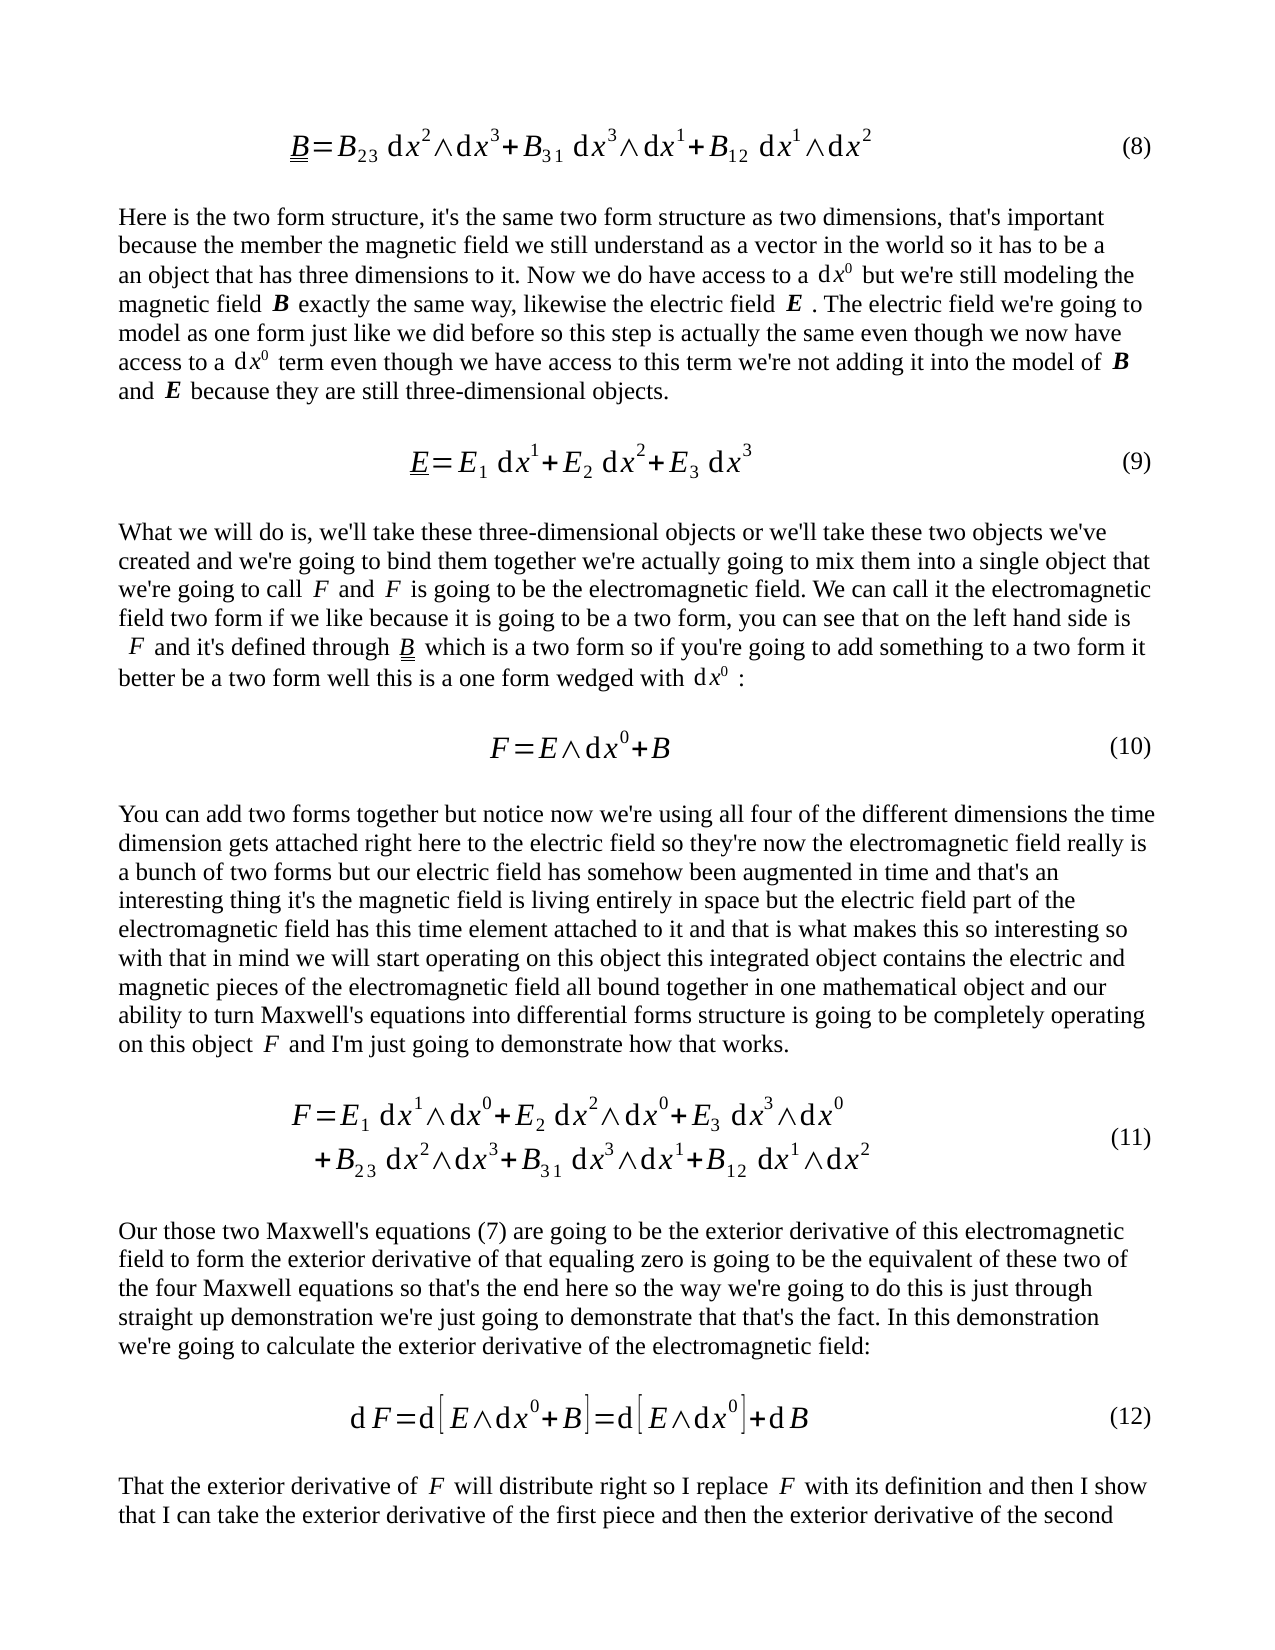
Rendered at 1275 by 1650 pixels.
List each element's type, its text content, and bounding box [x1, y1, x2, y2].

text What we will do is, we'll take these three-dimensional objects or we'll take these two objects we've created and we're going to bind them together we're actually going to mix them into a single object that we're going to callandis going to be the electromagnetic field. We can call it the electromagnetic field two form if we like because it is going to be a two form, you can see that on the left hand side isand it's defined throughwhich is a two form so if you're going to add something to a two form it better be a two form well this is a one form wedged with: [118, 517, 1157, 691]
table_header (8) [1041, 118, 1157, 173]
table_header [118, 1087, 1041, 1187]
text Here is the two form structure, it's the same two form structure as two dimensions, that's important because the member the magnetic field we still understand as a vector in the world so it has to be a [118, 202, 1157, 259]
table_header [118, 433, 1041, 488]
text Our those two Maxwell's equations (7) are going to be the exterior derivative of this electromagnetic field to form the exterior derivative of that equaling zero is going to be the equivalent of these two of the four Maxwell equations so that's the end here so the way we're going to do this is just through straight up demonstration we're just going to demonstrate that that's the fact. In this demonstration we're going to calculate the exterior derivative of the electromagnetic field: [118, 1216, 1157, 1359]
table_header [118, 1388, 1041, 1443]
table_header (9) [1041, 433, 1157, 488]
text You can add two forms together but notice now we're using all four of the different dimensions the time [118, 799, 1157, 828]
table_header (12) [1041, 1388, 1157, 1443]
table_header [118, 118, 1041, 173]
text an object that has three dimensions to it. Now we do have access to abut we're still modeling the magnetic fieldexactly the same way, likewise the electric field. The electric field we're going to model as one form just like we did before so this step is actually the same even though we now have access to aterm even though we have access to this term we're not adding it into the model ofandbecause they are still three-dimensional objects. [118, 259, 1157, 404]
table_header [118, 720, 1041, 771]
table_header (11) [1041, 1087, 1157, 1187]
text That the exterior derivative ofwill distribute right so I replacewith its definition and then I show that I can take the exterior derivative of the first piece and then the exterior derivative of the second [118, 1471, 1157, 1529]
text dimension gets attached right here to the electric field so they're now the electromagnetic field really is a bunch of two forms but our electric field has somehow been augmented in time and that's an interesting thing it's the magnetic field is living entirely in space but the electric field part of the electromagnetic field has this time element attached to it and that is what makes this so interesting so with that in mind we will start operating on this object this integrated object contains the electric and magnetic pieces of the electromagnetic field all bound together in one mathematical object and our ability to turn Maxwell's equations into differential forms structure is going to be completely operating on this objectand I'm just going to demonstrate how that works. [118, 828, 1157, 1058]
table_header (10) [1041, 720, 1157, 771]
